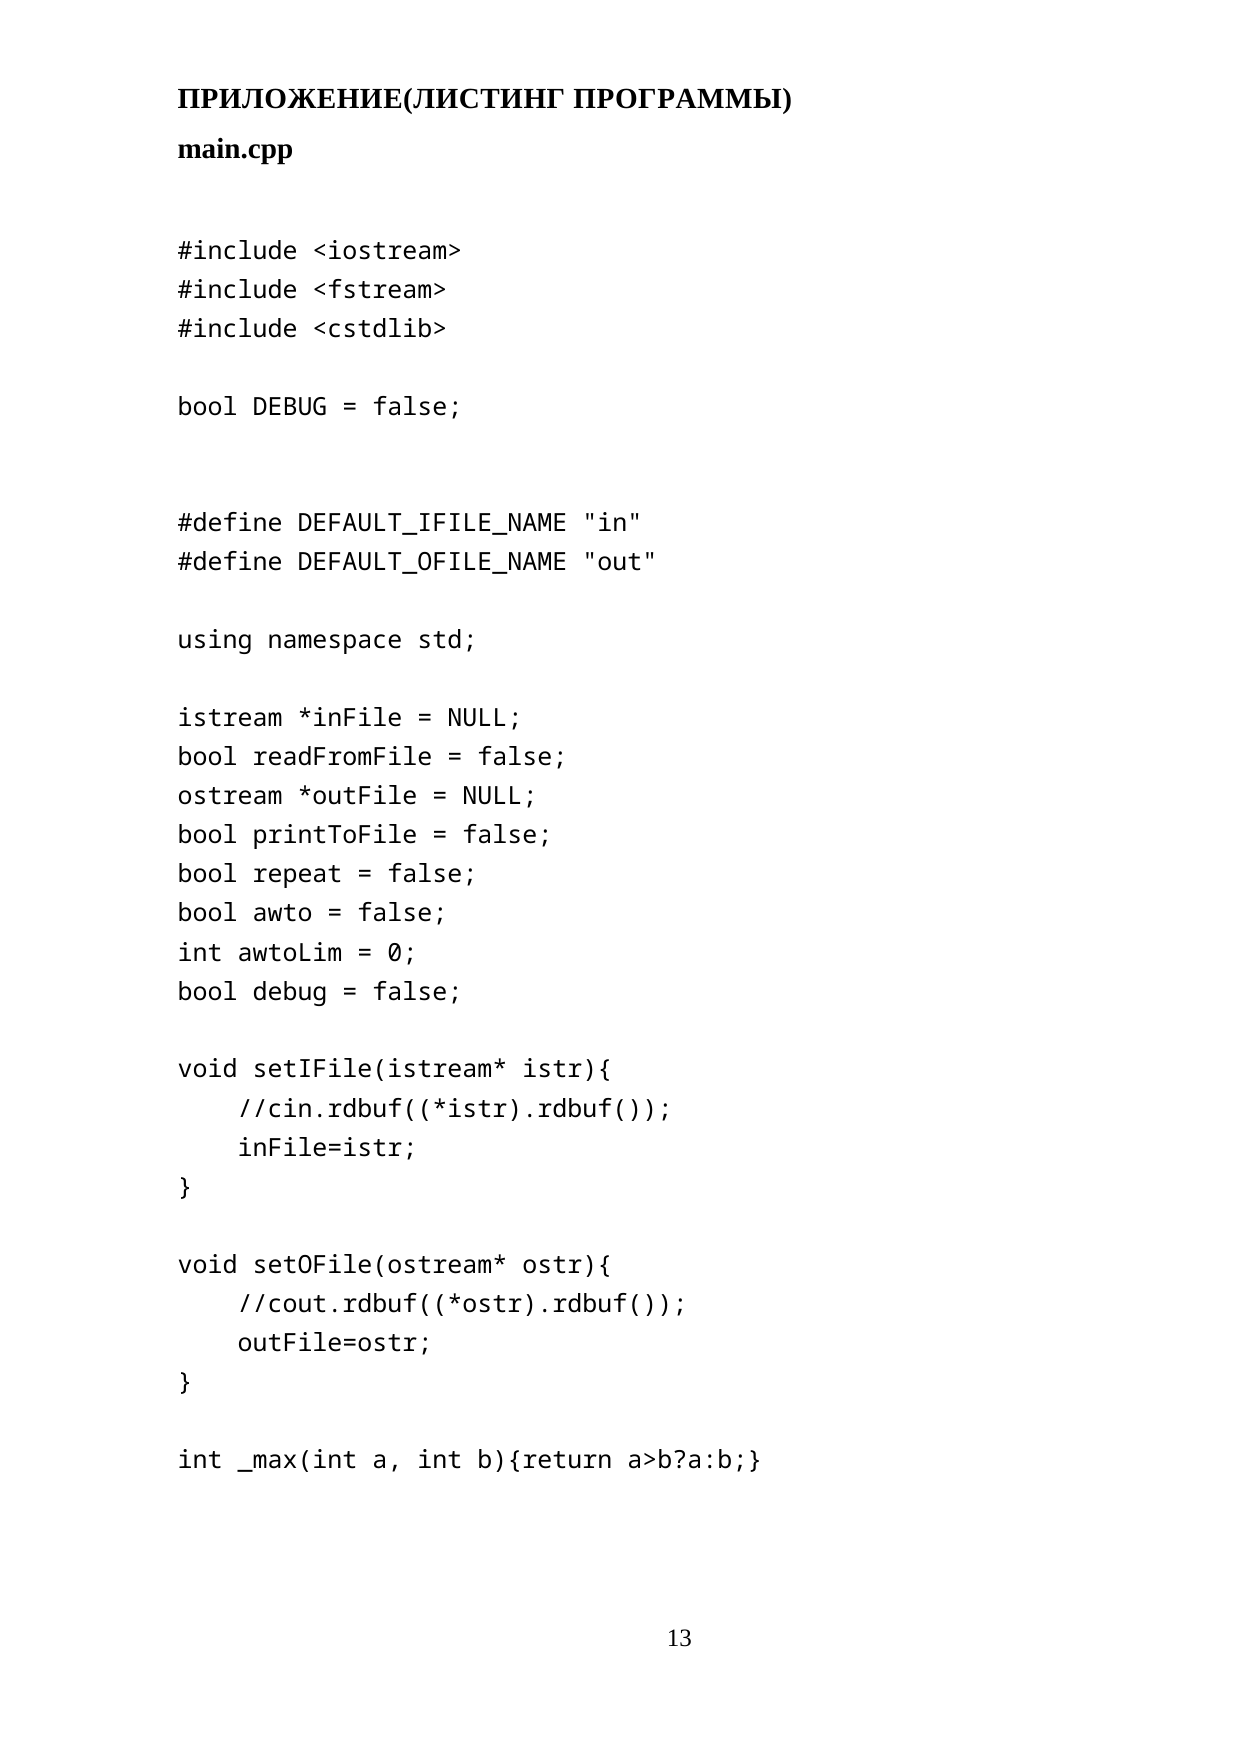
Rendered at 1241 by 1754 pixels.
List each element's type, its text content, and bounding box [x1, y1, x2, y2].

text #define DEFAULT_IFILE_NAME "in" [177, 504, 1181, 539]
text inFile=istr; [177, 1129, 1181, 1163]
text } [177, 1168, 1181, 1203]
text #include <fstream> [177, 271, 1181, 306]
text ostream *outFile = NULL; [177, 777, 1181, 812]
text int _max(int a, int b){return a>b?a:b;} [177, 1441, 1181, 1476]
text Приложение(листинг программы) [177, 81, 1181, 115]
text #define DEFAULT_OFILE_NAME "out" [177, 544, 1181, 578]
text void setOFile(ostream* ostr){ [177, 1246, 1181, 1280]
text bool debug = false; [177, 973, 1181, 1007]
text void setIFile(istream* istr){ [177, 1051, 1181, 1085]
text main.cpp [177, 132, 1181, 165]
text bool readFromFile = false; [177, 738, 1181, 772]
text using namespace std; [177, 621, 1181, 656]
text bool repeat = false; [177, 856, 1181, 890]
text //cin.rdbuf((*istr).rdbuf()); [177, 1090, 1181, 1124]
text bool awto = false; [177, 895, 1181, 929]
text istream *inFile = NULL; [177, 699, 1181, 733]
text #include <cstdlib> [177, 311, 1181, 345]
text int awtoLim = 0; [177, 934, 1181, 968]
text outFile=ostr; [177, 1324, 1181, 1359]
text } [177, 1364, 1181, 1398]
text bool DEBUG = false; [177, 388, 1181, 422]
text //cout.rdbuf((*ostr).rdbuf()); [177, 1285, 1181, 1319]
text bool printToFile = false; [177, 817, 1181, 851]
text #include <iostream> [177, 232, 1181, 266]
